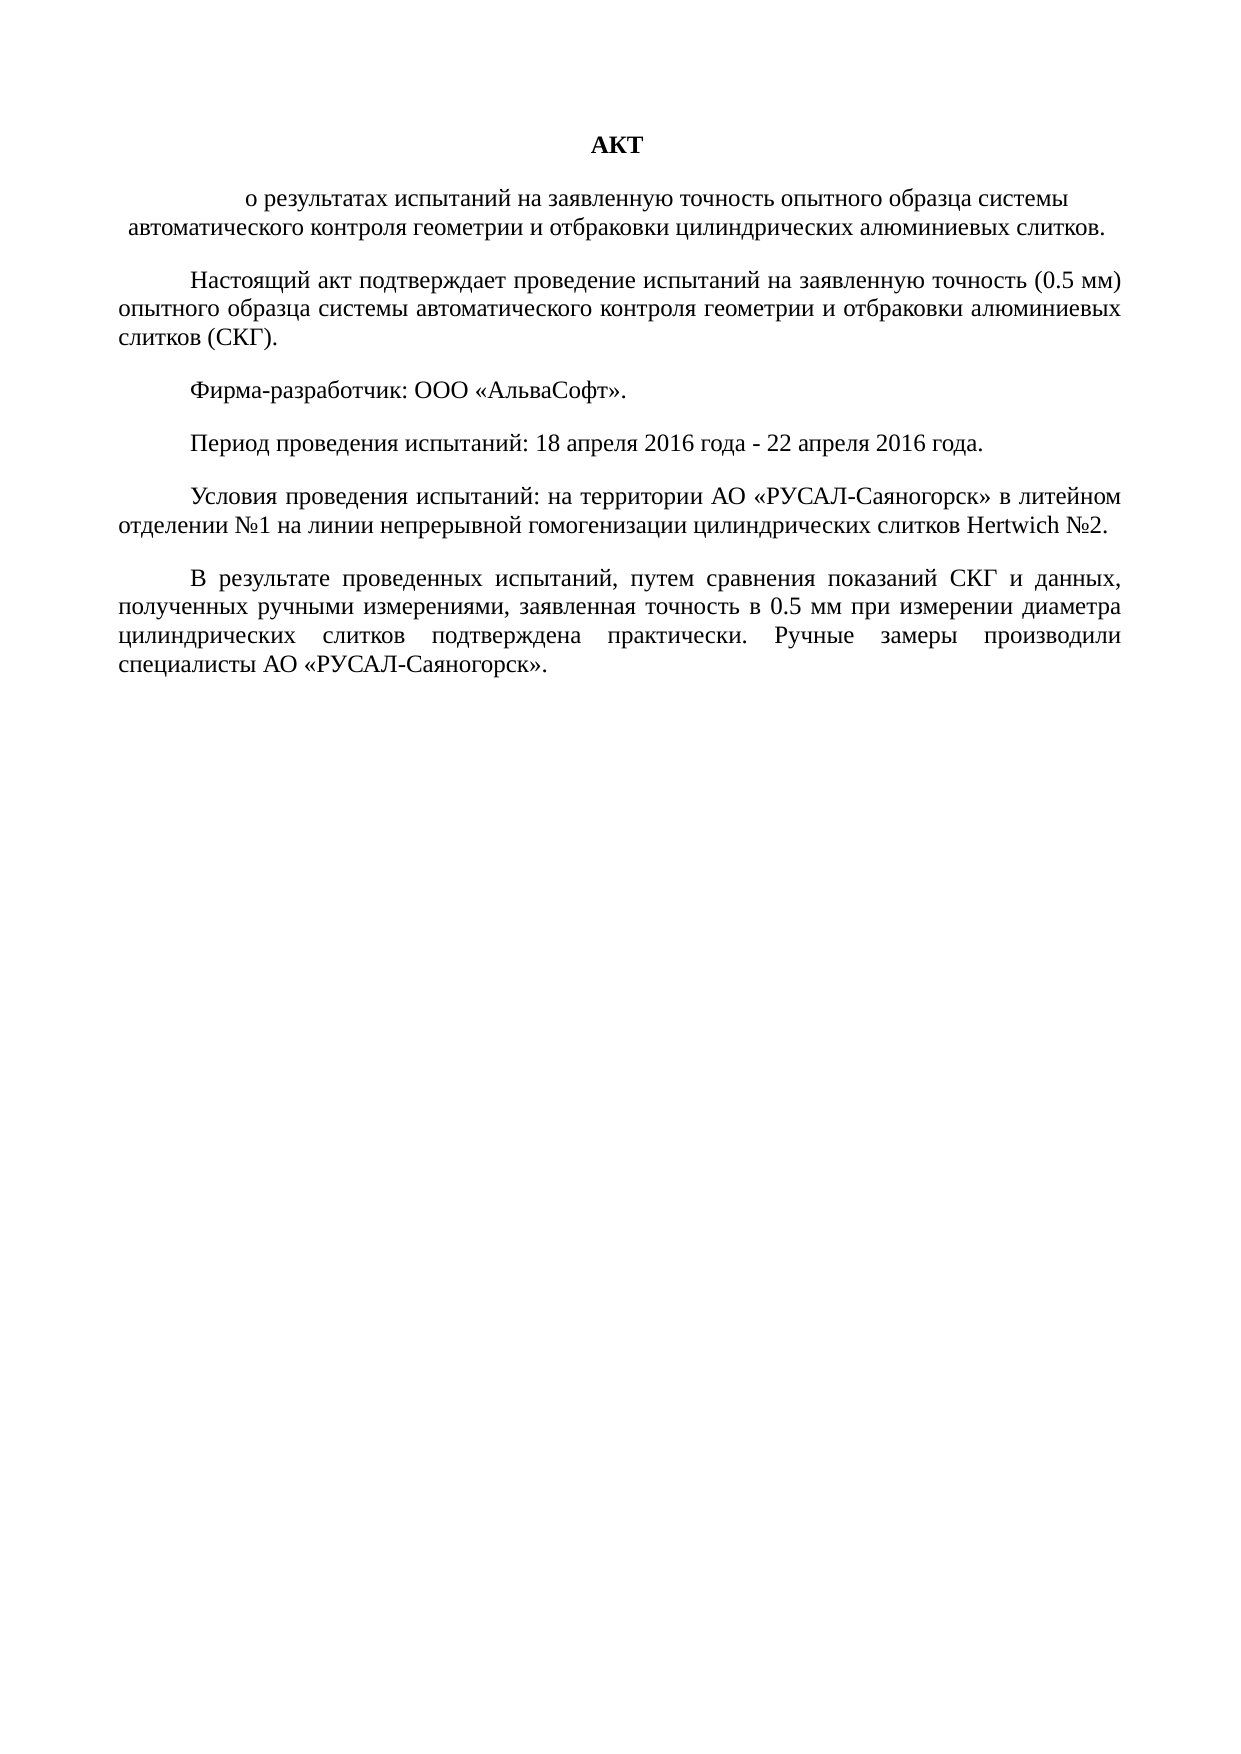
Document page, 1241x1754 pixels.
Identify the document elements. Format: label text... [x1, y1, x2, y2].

text о результатах испытаний на заявленную точность опытного образца системы автоматического контроля геометрии и отбраковки цилиндрических алюминиевых слитков. [118, 183, 1122, 241]
text Условия проведения испытаний: на территории АО «РУСАЛ-Саяногорск» в литейном отделении №1 на линии непрерывной гомогенизации цилиндрических слитков Hertwich №2. [118, 481, 1122, 538]
text В результате проведенных испытаний, путем сравнения показаний СКГ и данных, полученных ручными измерениями, заявленная точность в 0.5 мм при измерении диаметра цилиндрических слитков подтверждена практически. Ручные замеры производили специалисты АО «РУСАЛ-Саяногорск». [118, 563, 1122, 678]
text Фирма-разработчик: ООО «АльваСофт». [118, 375, 1122, 404]
text АКТ [118, 130, 1122, 159]
text Настоящий акт подтверждает проведение испытаний на заявленную точность (0.5 мм) опытного образца системы автоматического контроля геометрии и отбраковки алюминиевых слитков (СКГ). [118, 265, 1122, 351]
text Период проведения испытаний: 18 апреля 2016 года - 22 апреля 2016 года. [118, 428, 1122, 457]
